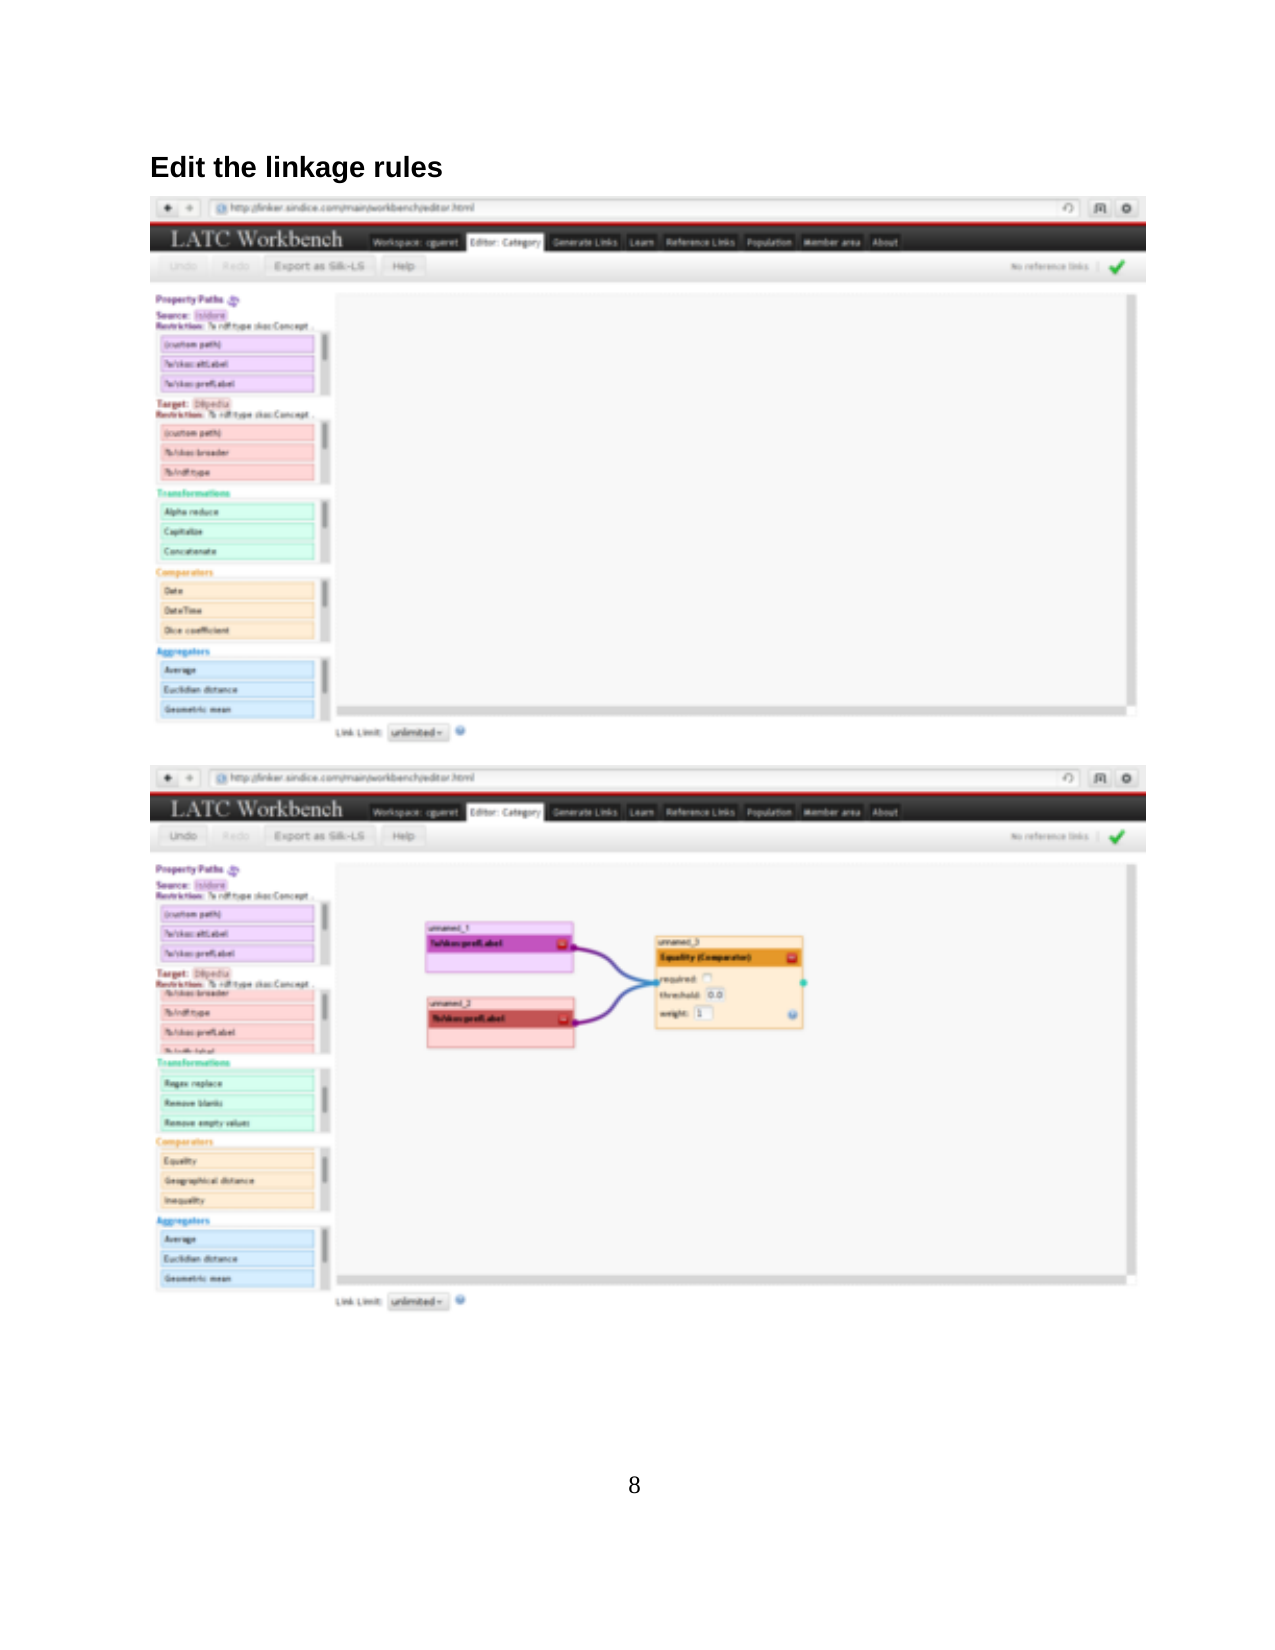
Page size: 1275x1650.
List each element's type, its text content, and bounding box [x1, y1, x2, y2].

picture [150, 196, 1146, 757]
picture [150, 765, 1146, 1326]
subtitle Edit the linkage rules [150, 150, 1125, 183]
